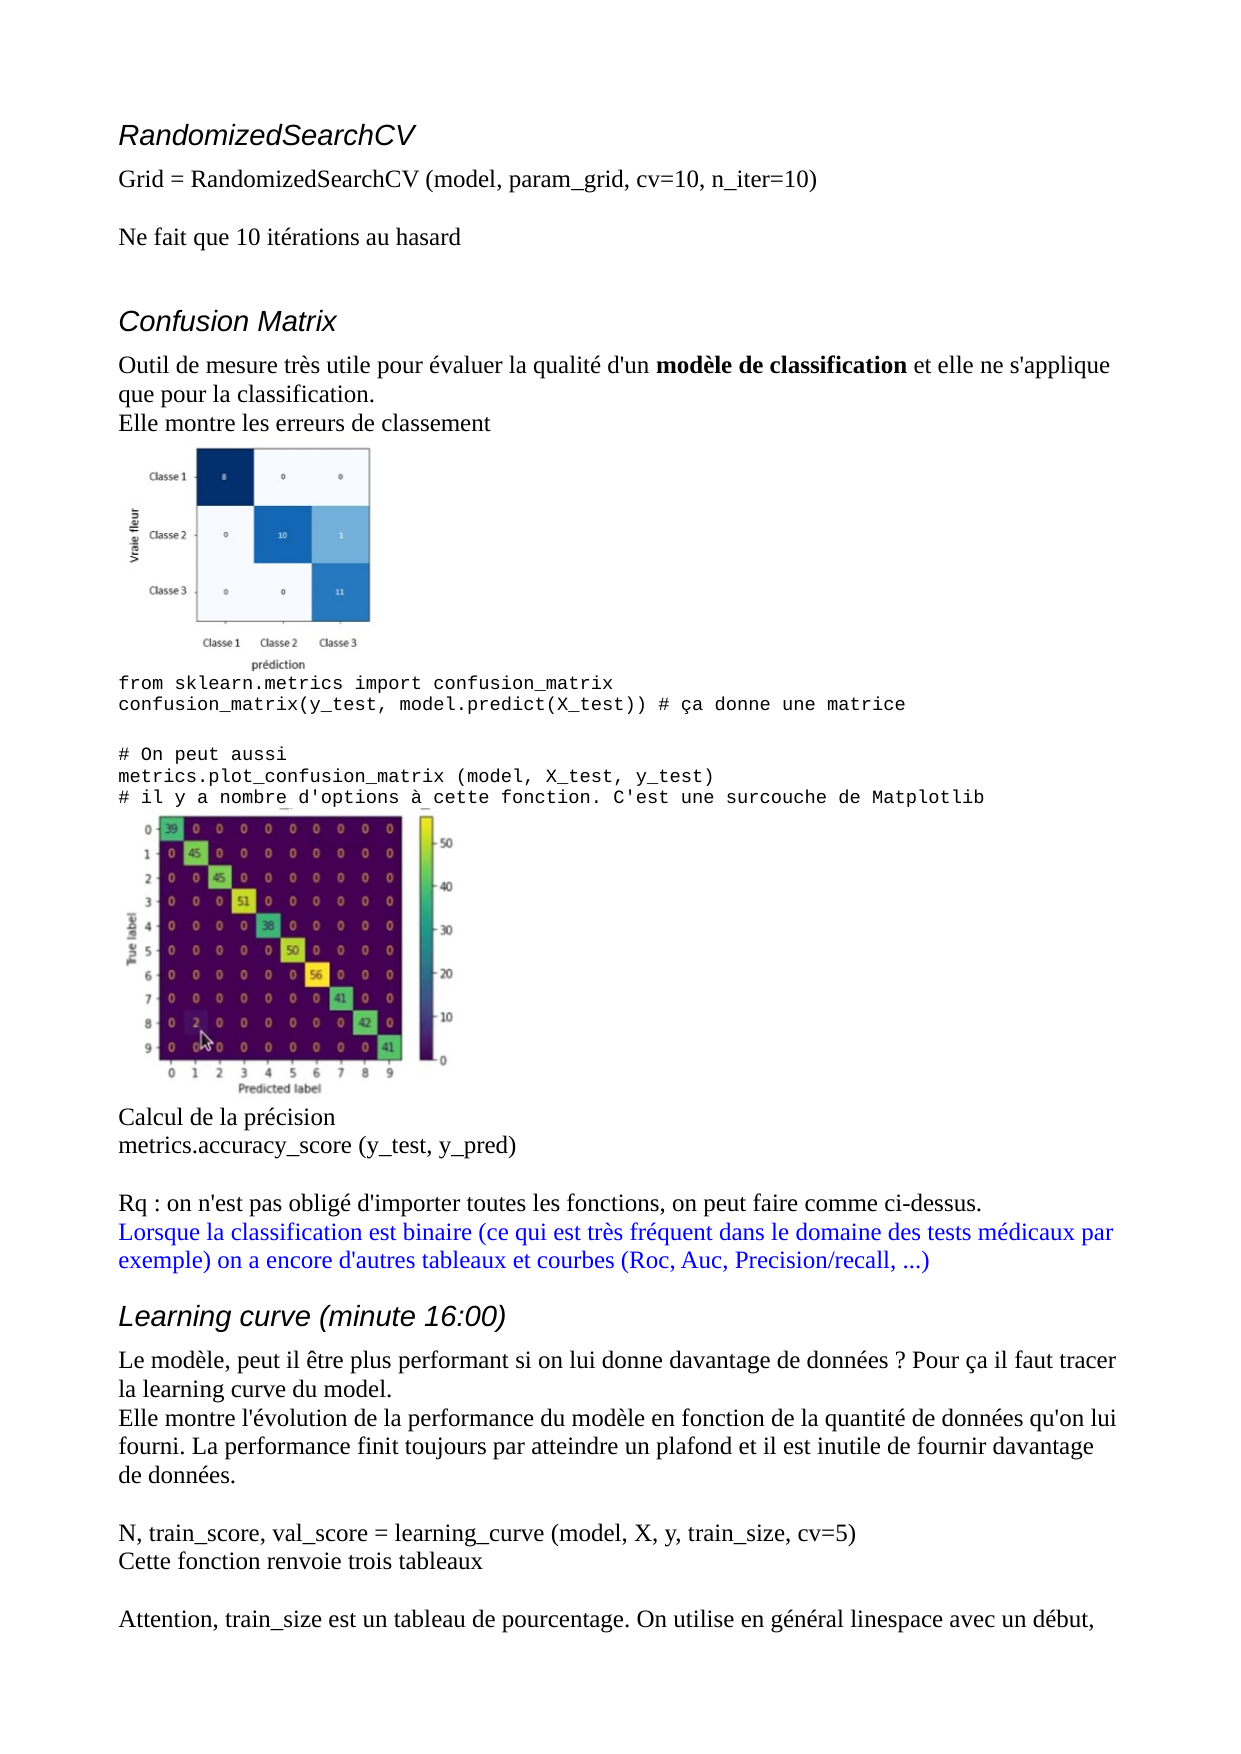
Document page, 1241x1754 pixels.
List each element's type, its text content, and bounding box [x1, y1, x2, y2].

text Calcul de la précision [118, 1102, 1122, 1130]
subtitle Learning curve (minute 16:00) [118, 1299, 1122, 1333]
text Le modèle, peut il être plus performant si on lui donne davantage de données ? Pour ça il faut tracer la learning curve du model. [118, 1345, 1122, 1403]
subtitle Confusion Matrix [118, 304, 1122, 338]
picture [118, 436, 378, 674]
text Cette fonction renvoie trois tableaux [118, 1546, 1122, 1575]
text from sklearn.metrics import confusion_matrix [118, 674, 1122, 695]
text # On peut aussi [118, 745, 1122, 766]
picture [118, 808, 468, 1102]
text Rq : on n'est pas obligé d'importer toutes les fonctions, on peut faire comme ci-dessus. [118, 1188, 1122, 1217]
text Grid = RandomizedSearchCV (model, param_grid, cv=10, n_iter=10) [118, 164, 1122, 193]
text Ne fait que 10 itérations au hasard [118, 222, 1122, 250]
text Elle montre l'évolution de la performance du modèle en fonction de la quantité de données qu'on lui fourni. La performance finit toujours par atteindre un plafond et il est inutile de fournir davantage de données. [118, 1403, 1122, 1489]
subtitle RandomizedSearchCV [118, 118, 1122, 152]
text Lorsque la classification est binaire (ce qui est très fréquent dans le domaine des tests médicaux par exemple) on a encore d'autres tableaux et courbes (Roc, Auc, Precision/recall, ...) [118, 1217, 1122, 1274]
text N, train_score, val_score = learning_curve (model, X, y, train_size, cv=5) [118, 1518, 1122, 1546]
text metrics.plot_confusion_matrix (model, X_test, y_test) [118, 766, 1122, 788]
text Attention, train_size est un tableau de pourcentage. On utilise en général linespace avec un début, [118, 1604, 1122, 1633]
text confusion_matrix(y_test, model.predict(X_test)) # ça donne une matrice [118, 695, 1122, 716]
text # il y a nombre d'options à cette fonction. C'est une surcouche de Matplotlib [118, 788, 1122, 809]
text Elle montre les erreurs de classement [118, 408, 1122, 436]
text metrics.accuracy_score (y_test, y_pred) [118, 1130, 1122, 1159]
text Outil de mesure très utile pour évaluer la qualité d'un modèle de classification et elle ne s'applique que pour la classification. [118, 350, 1122, 408]
